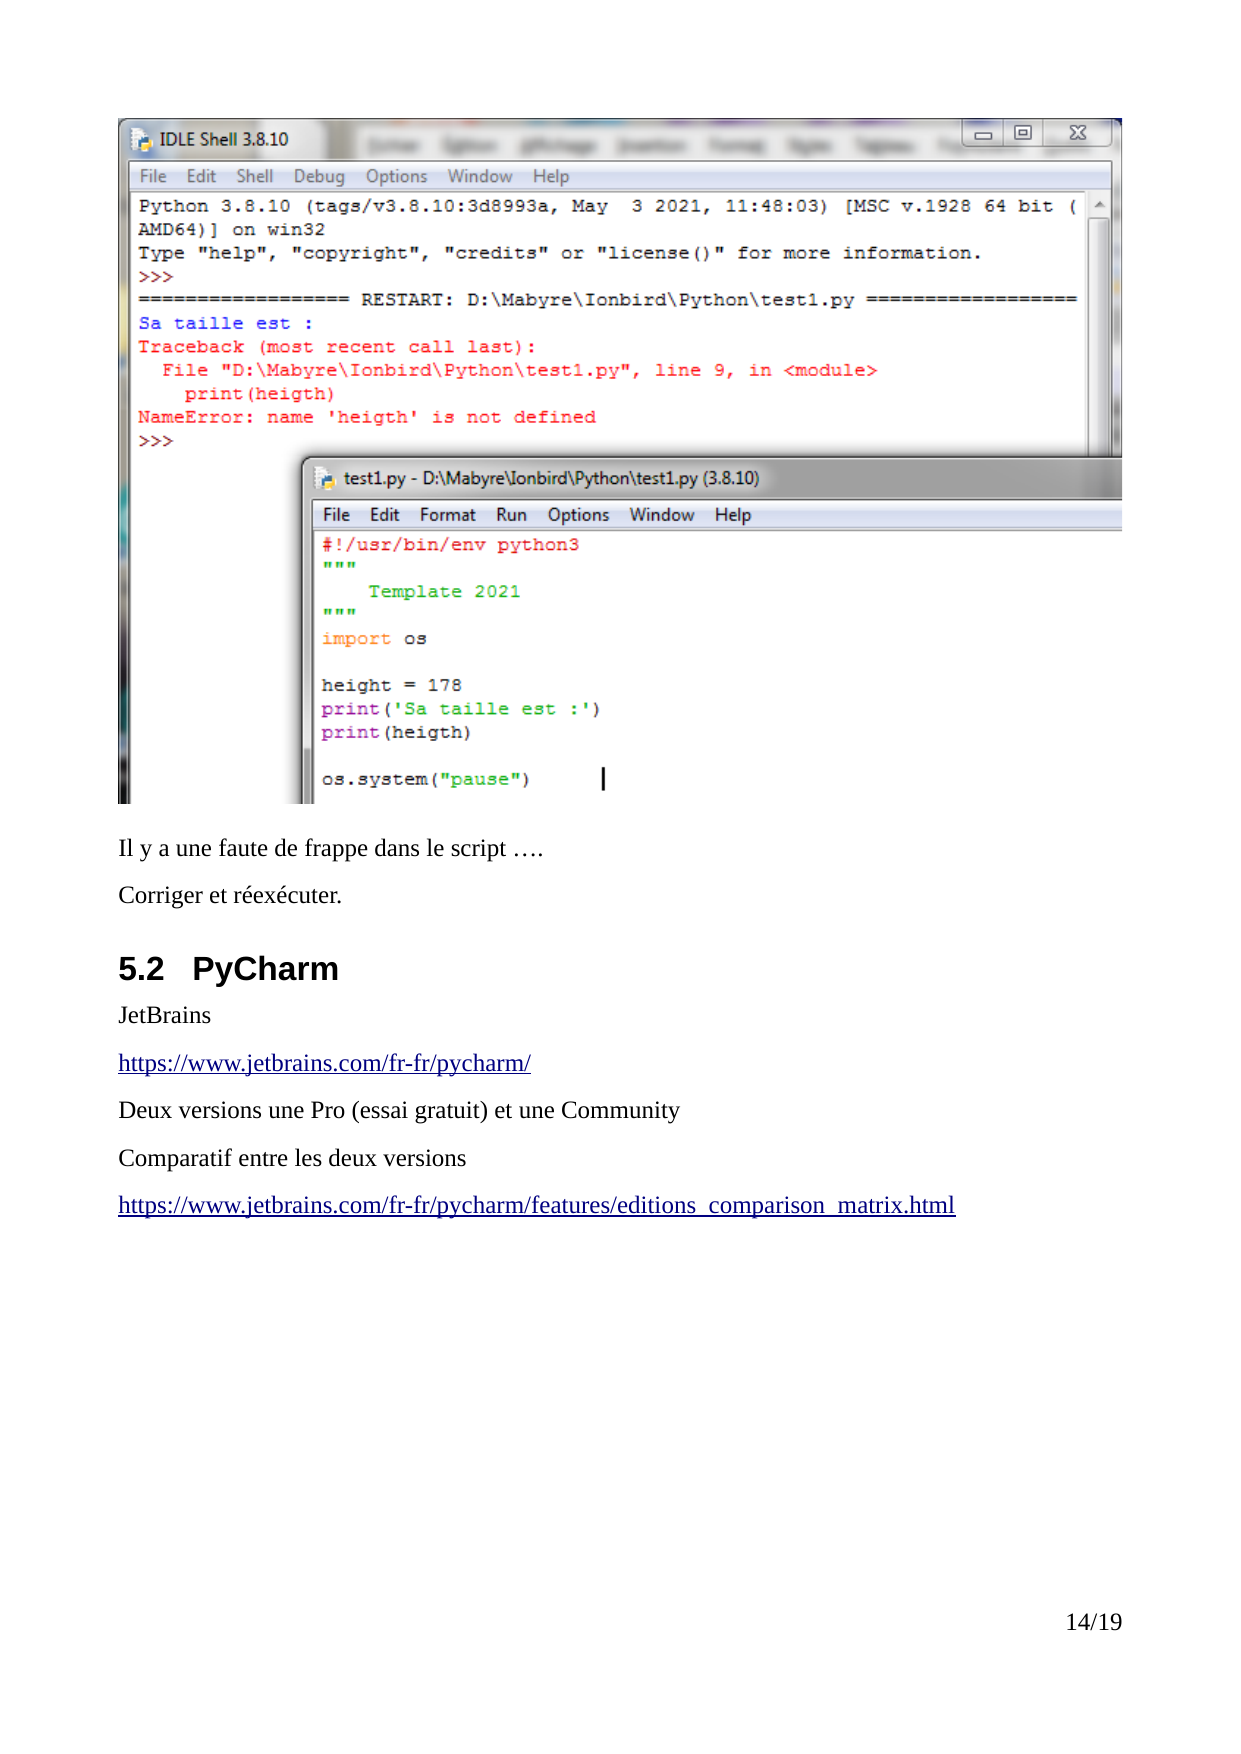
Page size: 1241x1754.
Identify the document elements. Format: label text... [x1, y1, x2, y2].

text Deux versions une Pro (essai gratuit) et une Community [118, 1095, 1122, 1124]
text Corriger et réexécuter. [118, 880, 1122, 909]
text Comparatif entre les deux versions [118, 1143, 1122, 1172]
picture [118, 118, 1123, 804]
text https://www.jetbrains.com/fr-fr/pycharm/ [118, 1048, 1122, 1076]
subtitle PyCharm [118, 949, 1122, 987]
text https://www.jetbrains.com/fr-fr/pycharm/features/editions_comparison_matrix.html [118, 1190, 1122, 1219]
text JetBrains [118, 1000, 1122, 1029]
text Il y a une faute de frappe dans le script …. [118, 833, 1122, 862]
